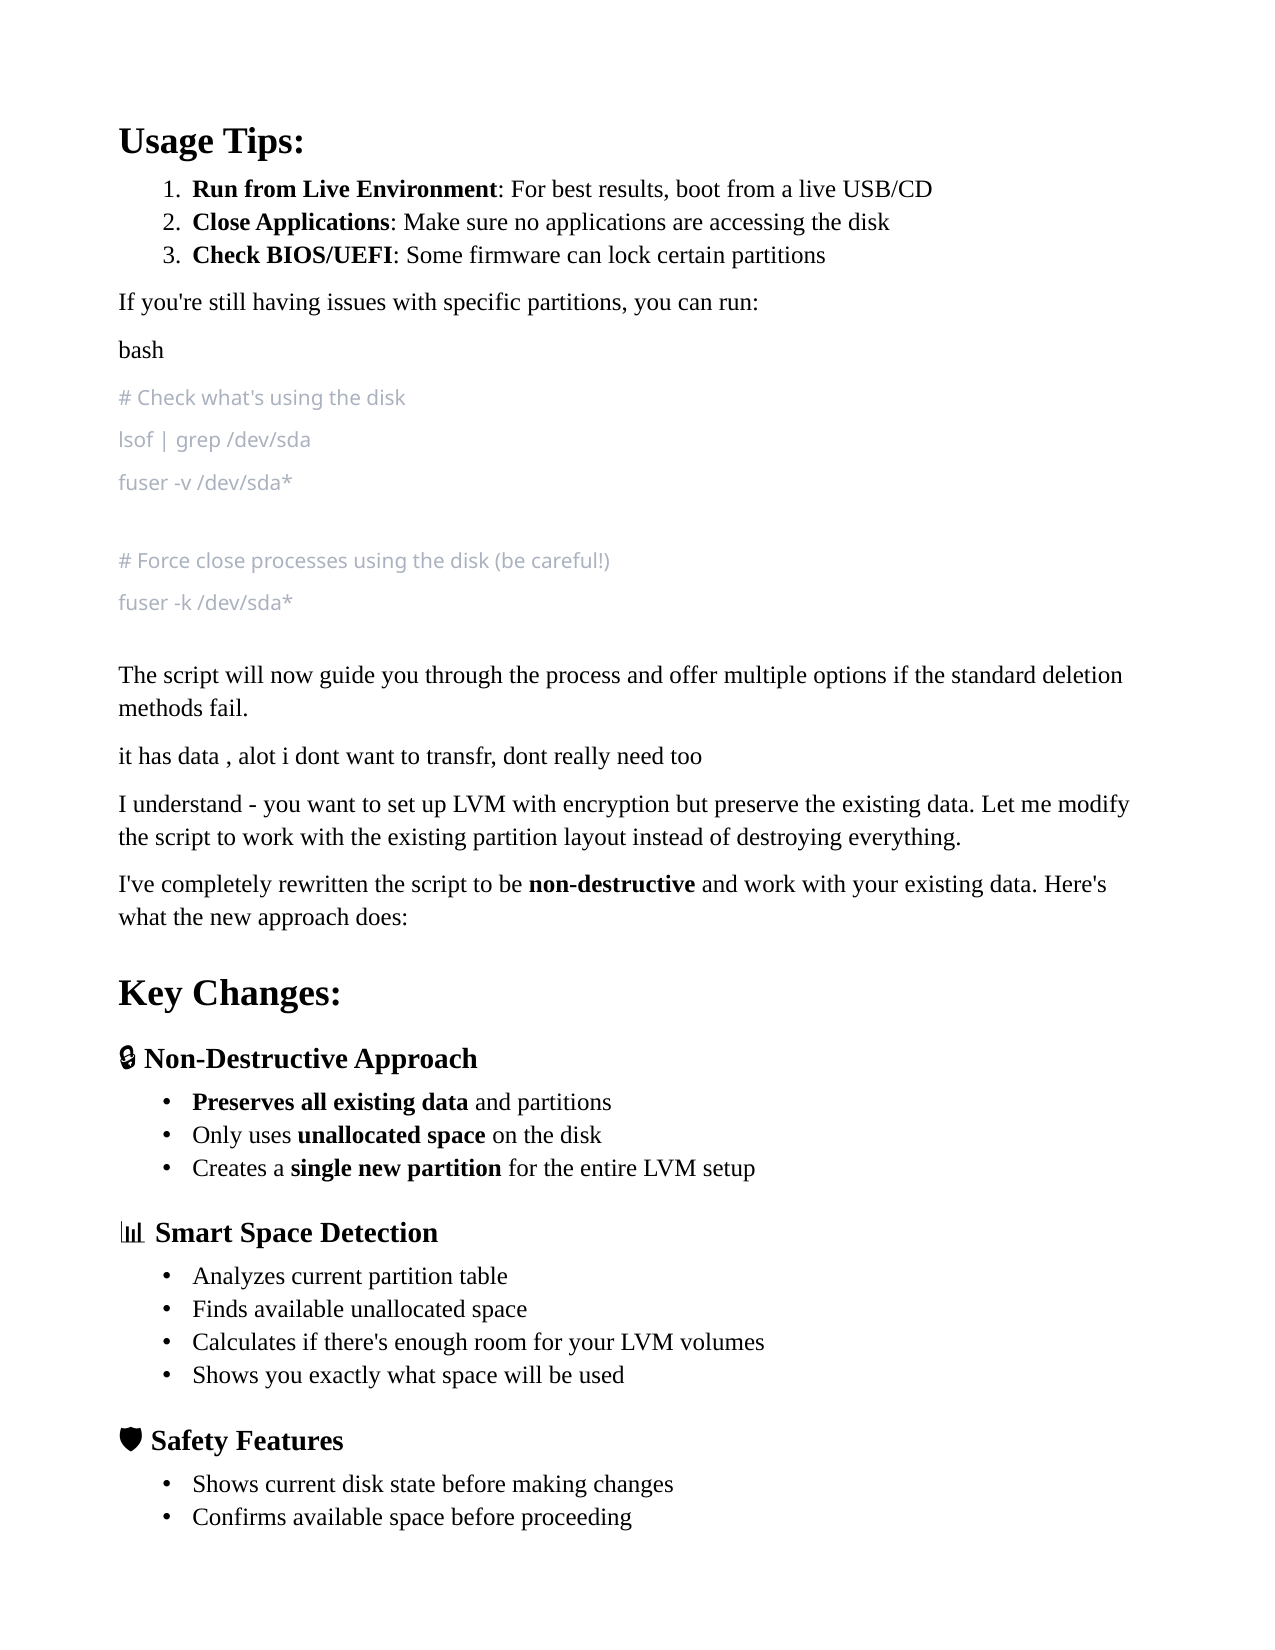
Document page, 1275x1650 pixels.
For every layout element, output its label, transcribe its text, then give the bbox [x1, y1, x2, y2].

text I've completely rewritten the script to be non-destructive and work with your existing data. Here's what the new approach does: [118, 869, 1157, 931]
text bash [118, 335, 1157, 364]
list Calculates if there's enough room for your LVM volumes [162, 1327, 1157, 1356]
list Run from Live Environment: For best results, boot from a live USB/CD [162, 174, 1157, 202]
text If you're still having issues with specific partitions, you can run: [118, 287, 1157, 316]
subtitle 🛡️ Safety Features [118, 1423, 1157, 1456]
list Analyzes current partition table [162, 1261, 1157, 1290]
text I understand - you want to set up LVM with encryption but preserve the existing data. Let me modify the script to work with the existing partition layout instead of destroying everything. [118, 789, 1157, 851]
list Only uses unallocated space on the disk [162, 1120, 1157, 1149]
text lsof | grep /dev/sda [118, 425, 1157, 454]
subtitle 📊 Smart Space Detection [118, 1215, 1157, 1249]
list Check BIOS/UEFI: Some firmware can lock certain partitions [162, 240, 1157, 268]
subtitle Key Changes: [118, 971, 1157, 1014]
text # Force close processes using the disk (be careful!) [118, 546, 1157, 574]
text fuser -v /dev/sda* [118, 468, 1157, 496]
subtitle Usage Tips: [118, 118, 1157, 161]
text The script will now guide you through the process and offer multiple options if the standard deletion methods fail. [118, 661, 1157, 722]
list Confirms available space before proceeding [162, 1502, 1157, 1530]
list Preserves all existing data and partitions [162, 1087, 1157, 1116]
text # Check what's using the disk [118, 383, 1157, 411]
list Shows current disk state before making changes [162, 1469, 1157, 1497]
list Close Applications: Make sure no applications are accessing the disk [162, 207, 1157, 236]
list Shows you exactly what space will be used [162, 1360, 1157, 1389]
text fuser -k /dev/sda* [118, 588, 1157, 617]
subtitle 🔒 Non-Destructive Approach [118, 1041, 1157, 1074]
text it has data , alot i dont want to transfr, dont really need too [118, 741, 1157, 770]
list Creates a single new partition for the entire LVM setup [162, 1153, 1157, 1182]
list Finds available unallocated space [162, 1294, 1157, 1323]
